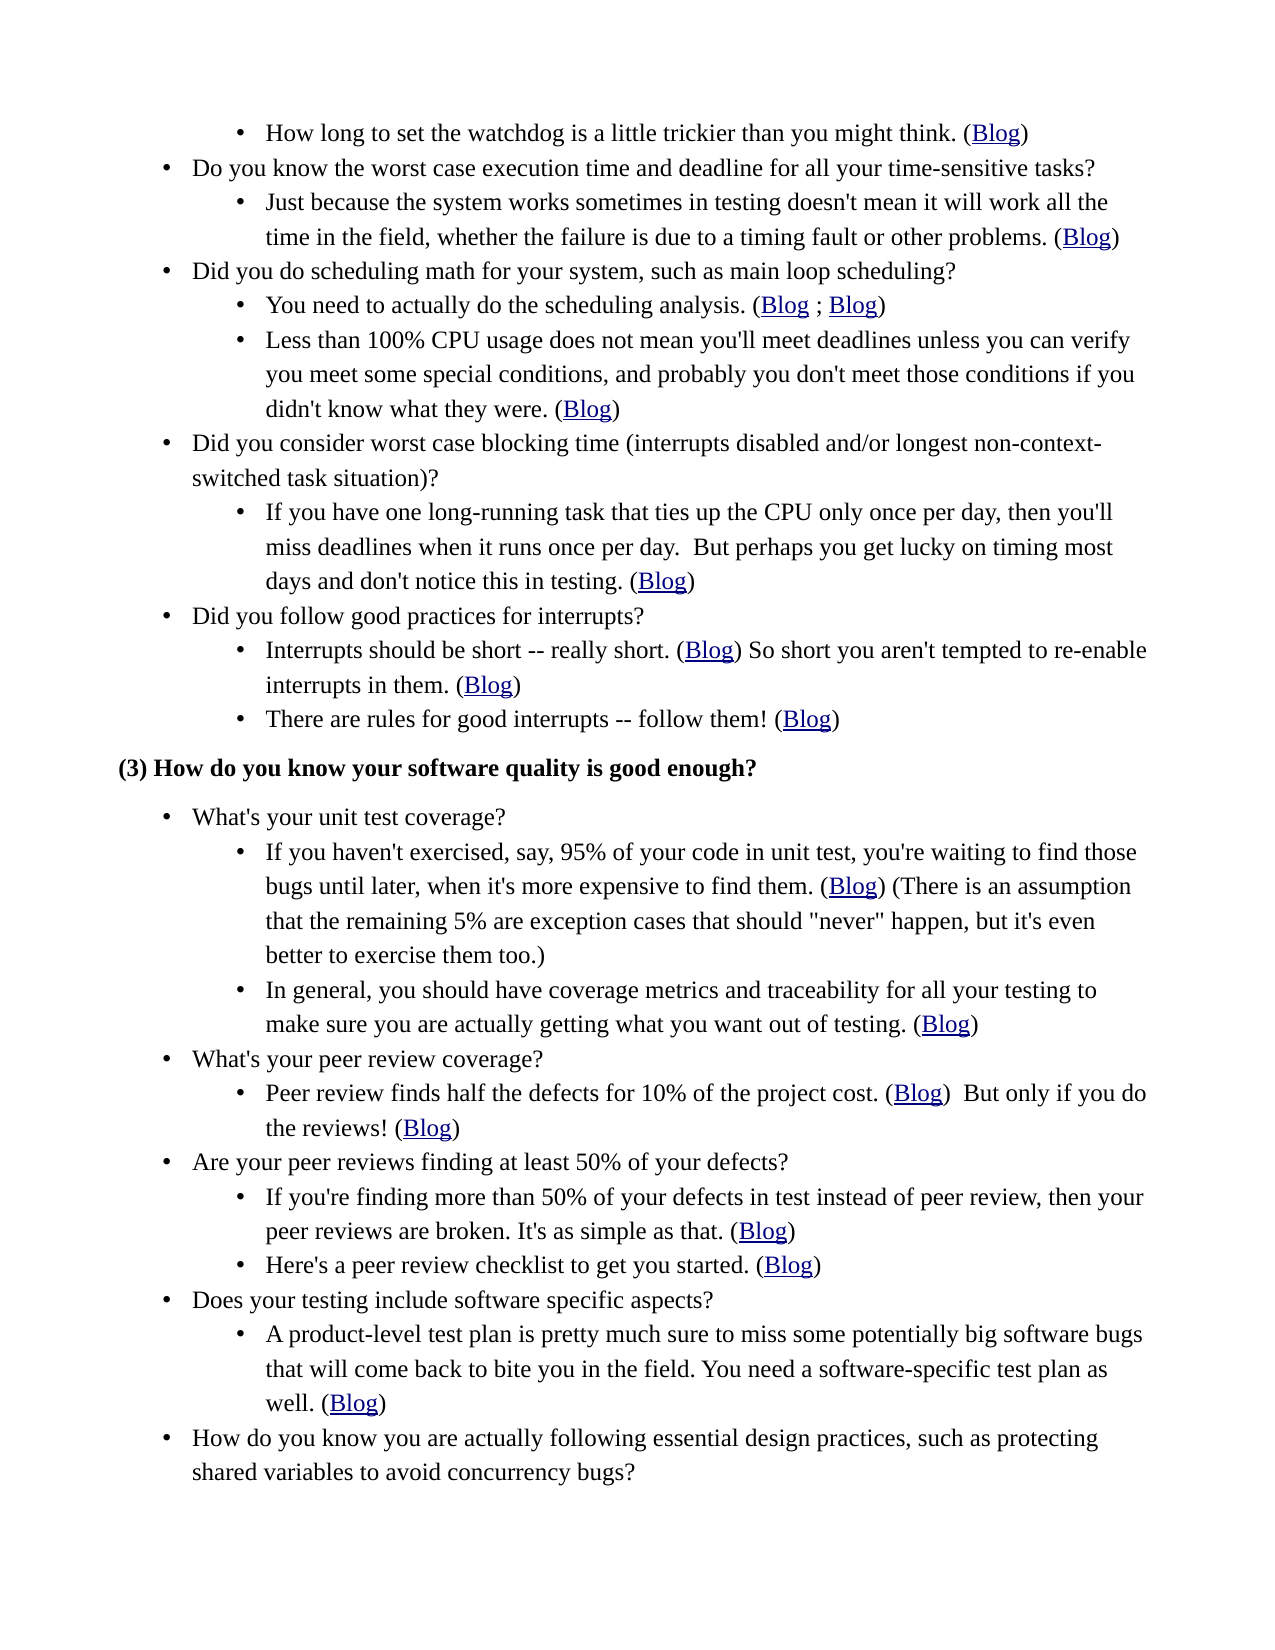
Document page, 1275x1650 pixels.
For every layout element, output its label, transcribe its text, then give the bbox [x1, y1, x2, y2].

list There are rules for good interrupts -- follow them! (Blog) [236, 704, 1157, 733]
list How long to set the watchdog is a little trickier than you might think. (Blog) [236, 118, 1157, 147]
list Do you know the worst case execution time and deadline for all your time-sensitive tasks? [162, 153, 1157, 181]
list In general, you should have coverage metrics and traceability for all your testing to make sure you are actually getting what you want out of testing. (Blog) [236, 975, 1157, 1038]
list Did you do scheduling math for your system, such as main loop scheduling? [162, 256, 1157, 285]
list Interrupts should be short -- really short. (Blog) So short you aren't tempted to re-enable interrupts in them. (Blog) [236, 635, 1157, 698]
list Here's a peer review checklist to get you started. (Blog) [236, 1251, 1157, 1279]
list If you haven't exercised, say, 95% of your code in unit test, you're waiting to find those bugs until later, when it's more expensive to find them. (Blog) (There is an assumption that the remaining 5% are exception cases that should "never" happen, but it's even better to exercise them too.) [236, 837, 1157, 969]
list Peer review finds half the defects for 10% of the project cost. (Blog) But only if you do the reviews! (Blog) [236, 1078, 1157, 1141]
list Just because the system works sometimes in testing doesn't mean it will work all the time in the field, whether the failure is due to a timing fault or other problems. (Blog) [236, 187, 1157, 250]
list Did you consider worst case blocking time (interrupts disabled and/or longest non-context-switched task situation)? [162, 428, 1157, 492]
list Less than 100% CPU usage does not mean you'll meet deadlines unless you can verify you meet some special conditions, and probably you don't meet those conditions if you didn't know what they were. (Blog) [236, 325, 1157, 423]
text (3) How do you know your software quality is good enough? [118, 753, 1157, 782]
list If you have one long-running task that ties up the CPU only once per day, then you'll miss deadlines when it runs once per day. But perhaps you get lucky on timing most days and don't notice this in testing. (Blog) [236, 497, 1157, 595]
list A product-level test plan is pretty much sure to miss some potentially big software bugs that will come back to bite you in the field. You need a software-specific test plan as well. (Blog) [236, 1319, 1157, 1417]
list Are your peer reviews finding at least 50% of your defects? [162, 1147, 1157, 1176]
list You need to actually do the scheduling analysis. (Blog ; Blog) [236, 291, 1157, 319]
list What's your peer review coverage? [162, 1044, 1157, 1072]
list If you're finding more than 50% of your defects in test instead of peer review, then your peer reviews are broken. It's as simple as that. (Blog) [236, 1182, 1157, 1245]
list Did you follow good practices for interrupts? [162, 601, 1157, 629]
list What's your unit test coverage? [162, 802, 1157, 831]
list Does your testing include software specific aspects? [162, 1285, 1157, 1314]
list How do you know you are actually following essential design practices, such as protecting shared variables to avoid concurrency bugs? [162, 1423, 1157, 1486]
